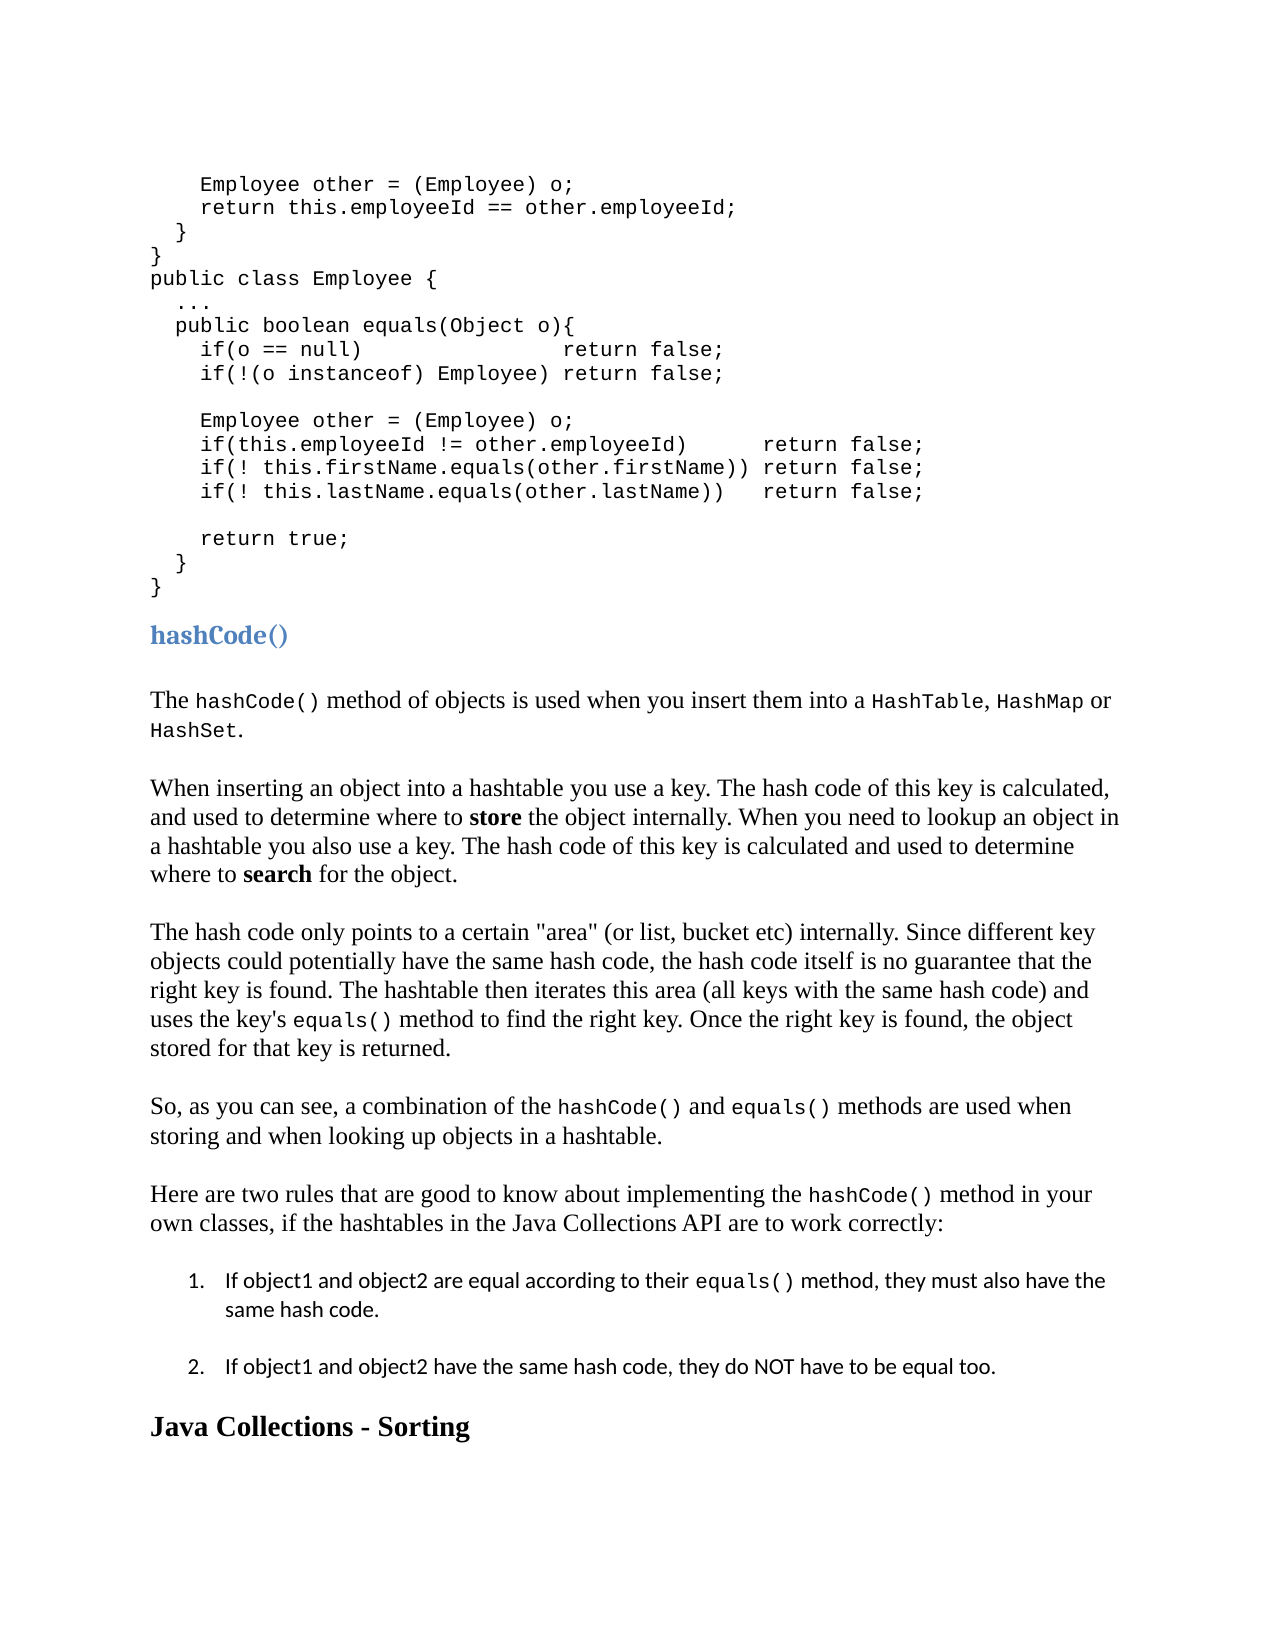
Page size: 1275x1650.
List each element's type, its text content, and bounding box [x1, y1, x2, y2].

text return this.employeeId == other.employeeId; [150, 197, 1125, 221]
text Employee other = (Employee) o; [150, 174, 1125, 197]
text return true; [150, 528, 1125, 552]
text if(! this.firstName.equals(other.firstName)) return false; [150, 457, 1125, 481]
subtitle hashCode() [150, 620, 1125, 651]
text } [150, 221, 1125, 244]
text public class Employee { [150, 268, 1125, 292]
subtitle Java Collections - Sorting [150, 1409, 1125, 1443]
text ... [150, 292, 1125, 316]
text } [150, 244, 1125, 268]
text The hashCode() method of objects is used when you insert them into a HashTable, HashMap or HashSet. [150, 685, 1125, 744]
text So, as you can see, a combination of the hashCode() and equals() methods are used when storing and when looking up objects in a hashtable. [150, 1091, 1125, 1149]
text Here are two rules that are good to know about implementing the hashCode() method in your own classes, if the hashtables in the Java Collections API are to work correctly: [150, 1179, 1125, 1237]
text Employee other = (Employee) o; [150, 410, 1125, 434]
text } [150, 552, 1125, 576]
text } [150, 576, 1125, 599]
text The hash code only points to a certain "area" (or list, bucket etc) internally. Since different key objects could potentially have the same hash code, the hash code itself is no guarantee that the right key is found. The hashtable then iterates this area (all keys with the same hash code) and uses the key's equals() method to find the right key. Once the right key is found, the object stored for that key is returned. [150, 917, 1125, 1062]
text When inserting an object into a hashtable you use a key. The hash code of this key is calculated, and used to determine where to store the object internally. When you need to lookup an object in a hashtable you also use a key. The hash code of this key is calculated and used to determine where to search for the object. [150, 773, 1125, 888]
text if(o == null) return false; [150, 339, 1125, 363]
list If object1 and object2 are equal according to their equals() method, they must also have the same hash code. [187, 1266, 1125, 1323]
text if(! this.lastName.equals(other.lastName)) return false; [150, 481, 1125, 505]
text if(!(o instanceof) Employee) return false; [150, 363, 1125, 386]
text public boolean equals(Object o){ [150, 316, 1125, 339]
text if(this.employeeId != other.employeeId) return false; [150, 434, 1125, 457]
list If object1 and object2 have the same hash code, they do NOT have to be equal too. [187, 1352, 1125, 1380]
